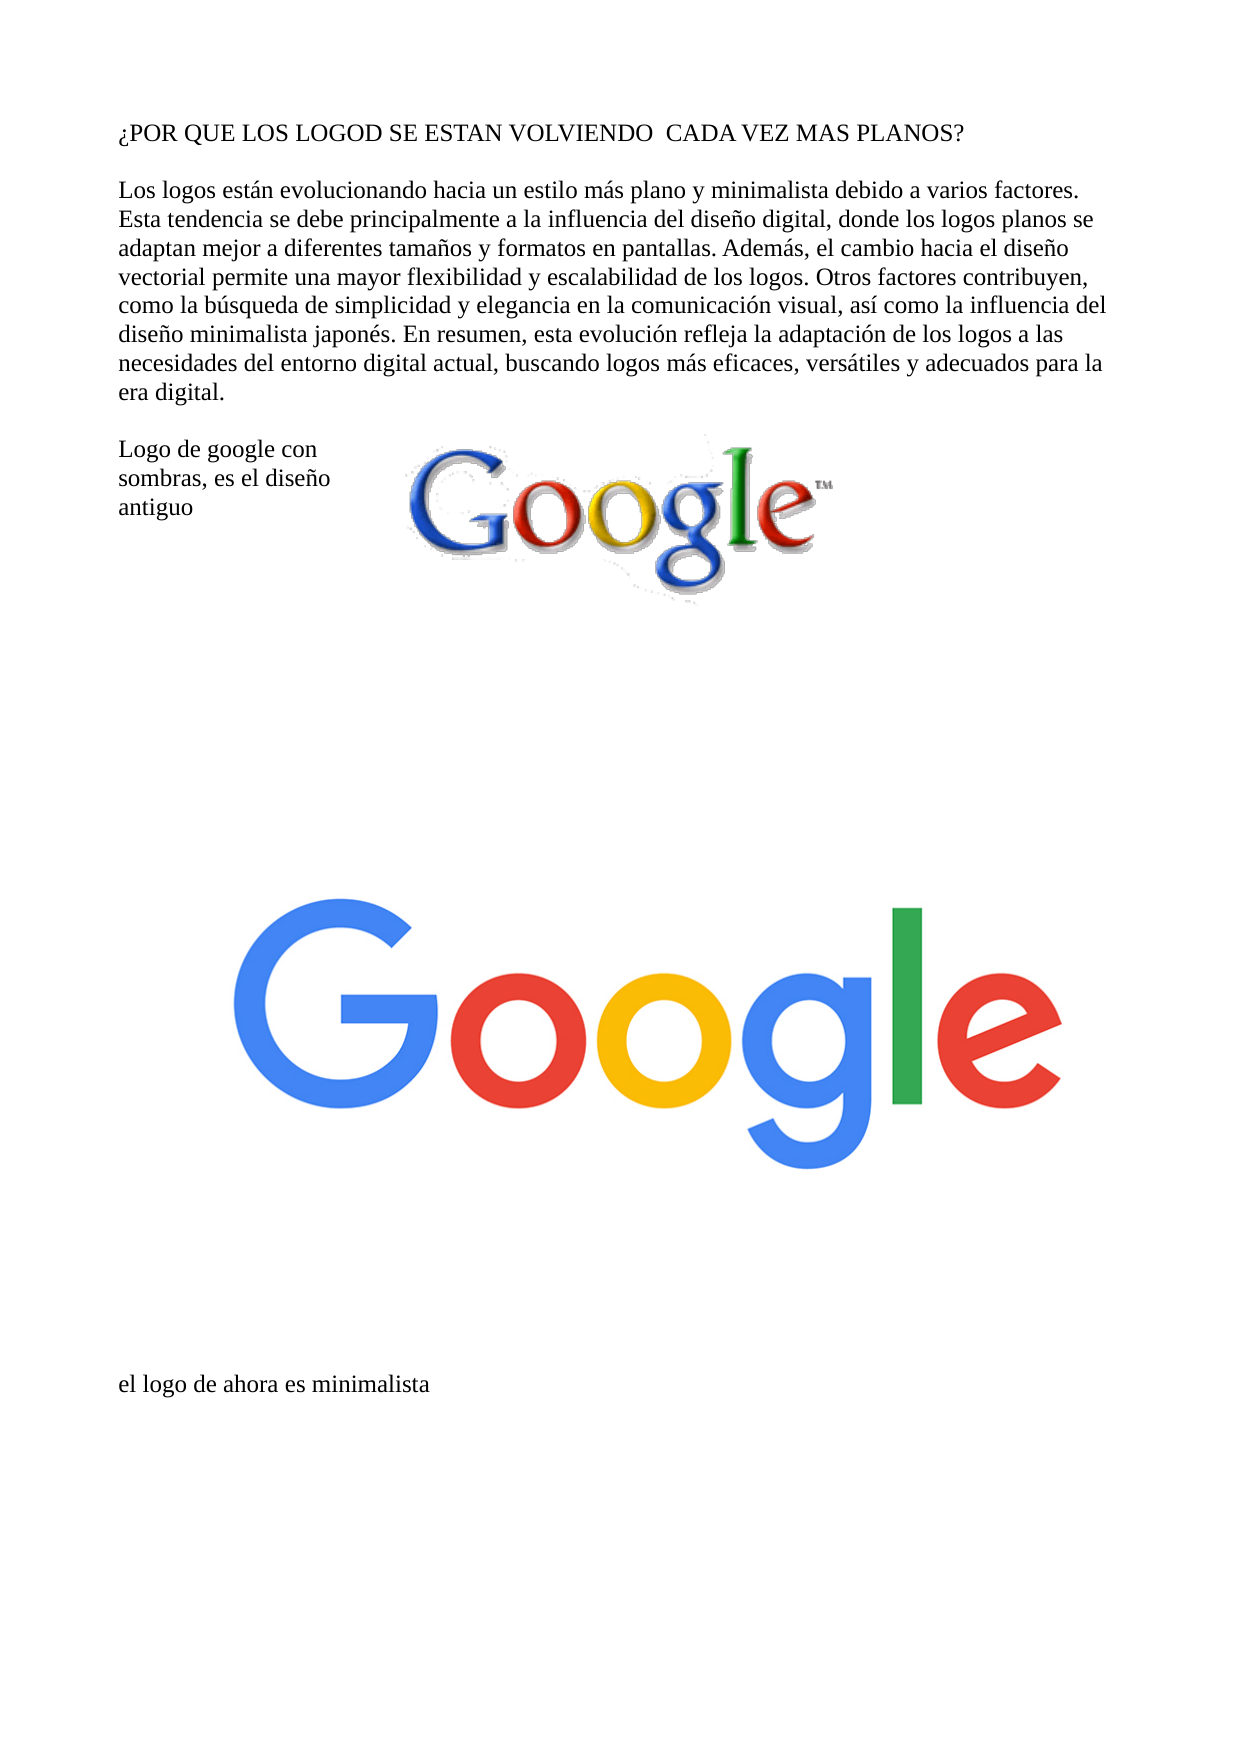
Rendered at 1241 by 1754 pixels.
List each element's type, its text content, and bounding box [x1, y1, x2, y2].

text el logo de ahora es minimalista [118, 693, 1122, 1398]
picture [404, 434, 836, 607]
text Los logos están evolucionando hacia un estilo más plano y minimalista debido a varios factores. Esta tendencia se debe principalmente a la influencia del diseño digital, donde los logos planos se adaptan mejor a diferentes tamaños y formatos en pantallas. Además, el cambio hacia el diseño vectorial permite una mayor flexibilidad y escalabilidad de los logos. Otros factores contribuyen, como la búsqueda de simplicidad y elegancia en la comunicación visual, así como la influencia del diseño minimalista japonés. En resumen, esta evolución refleja la adaptación de los logos a las necesidades del entorno digital actual, buscando logos más eficaces, versátiles y adecuados para la era digital. [118, 176, 1122, 406]
text ¿POR QUE LOS LOGOD SE ESTAN VOLVIENDO CADA VEZ MAS PLANOS? [118, 118, 1122, 147]
text Logo de google con sombras, es el diseño antiguo [118, 434, 404, 521]
picture [140, 707, 1144, 1370]
text [836, 434, 1122, 521]
